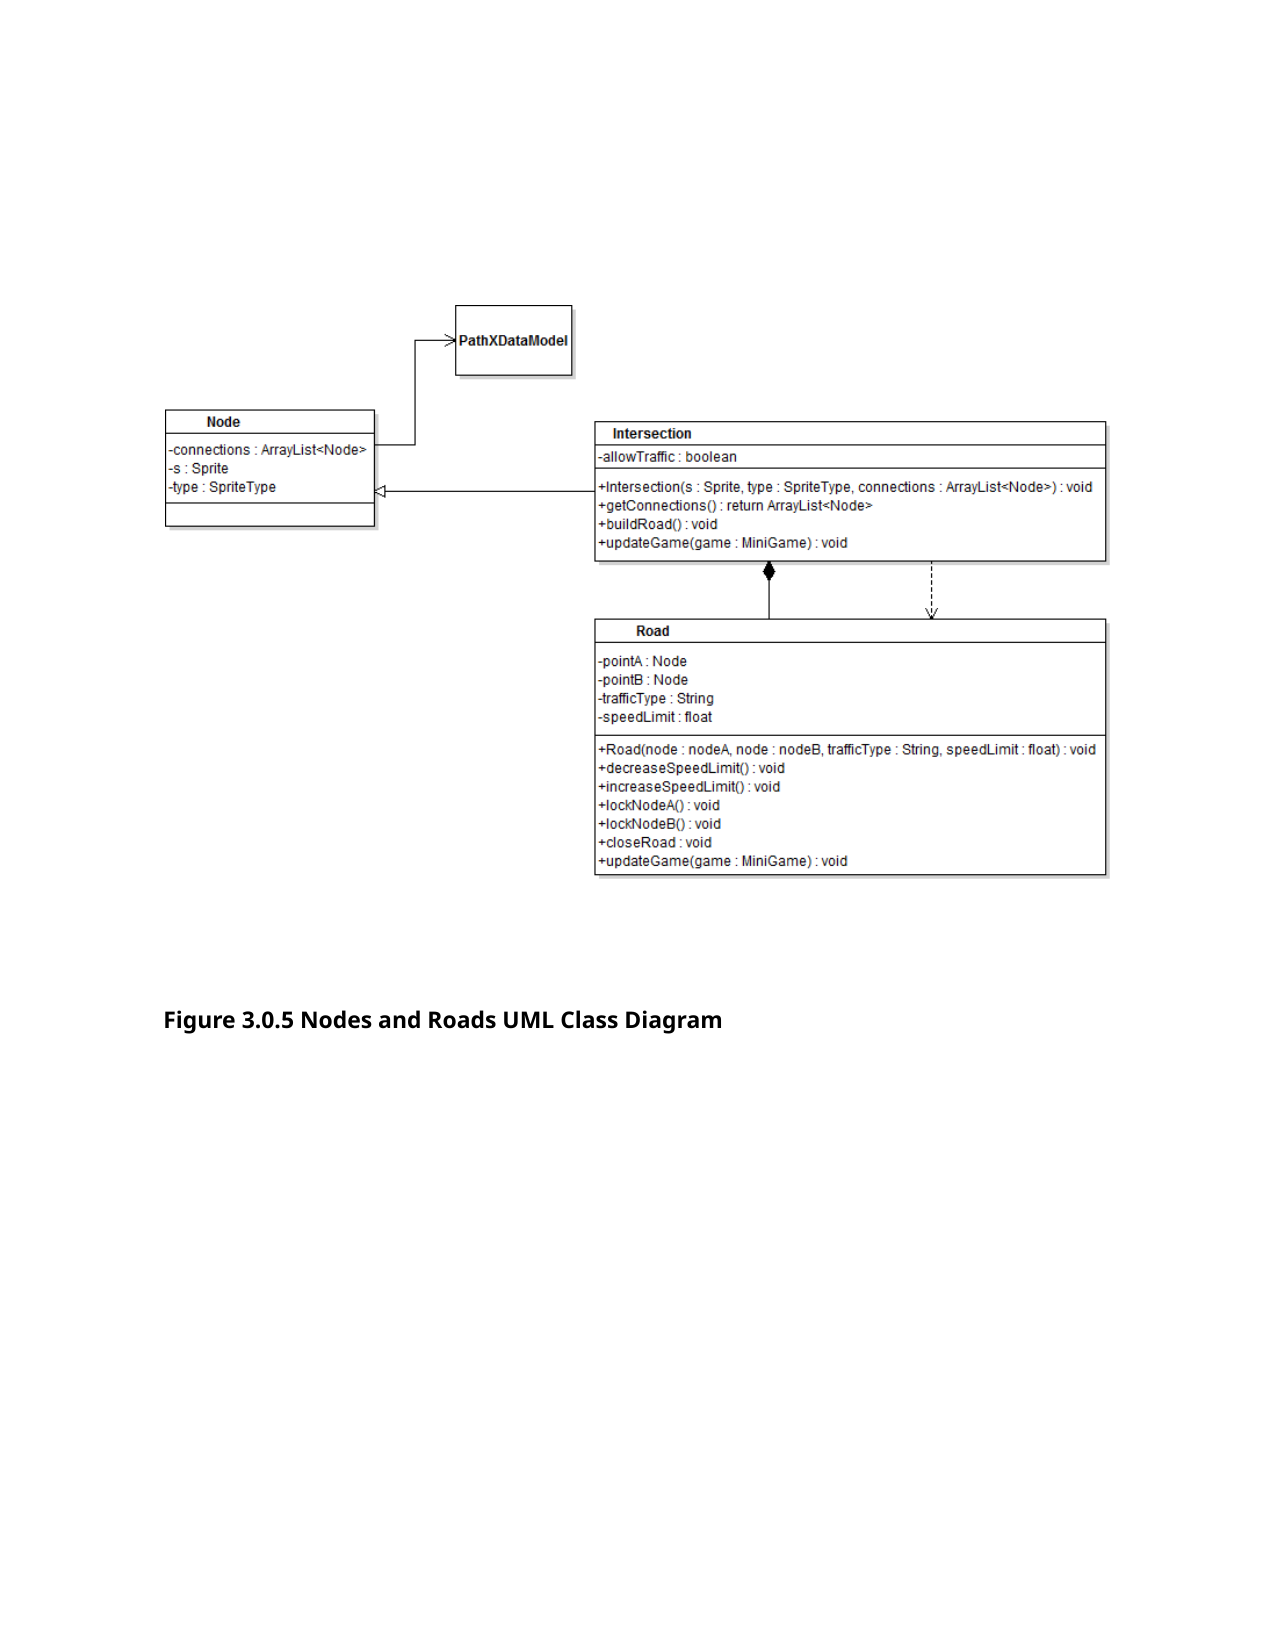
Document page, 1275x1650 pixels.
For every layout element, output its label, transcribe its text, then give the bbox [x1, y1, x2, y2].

text Figure 3.0.5 Nodes and Roads UML Class Diagram [163, 1004, 1108, 1036]
picture [165, 305, 1111, 880]
